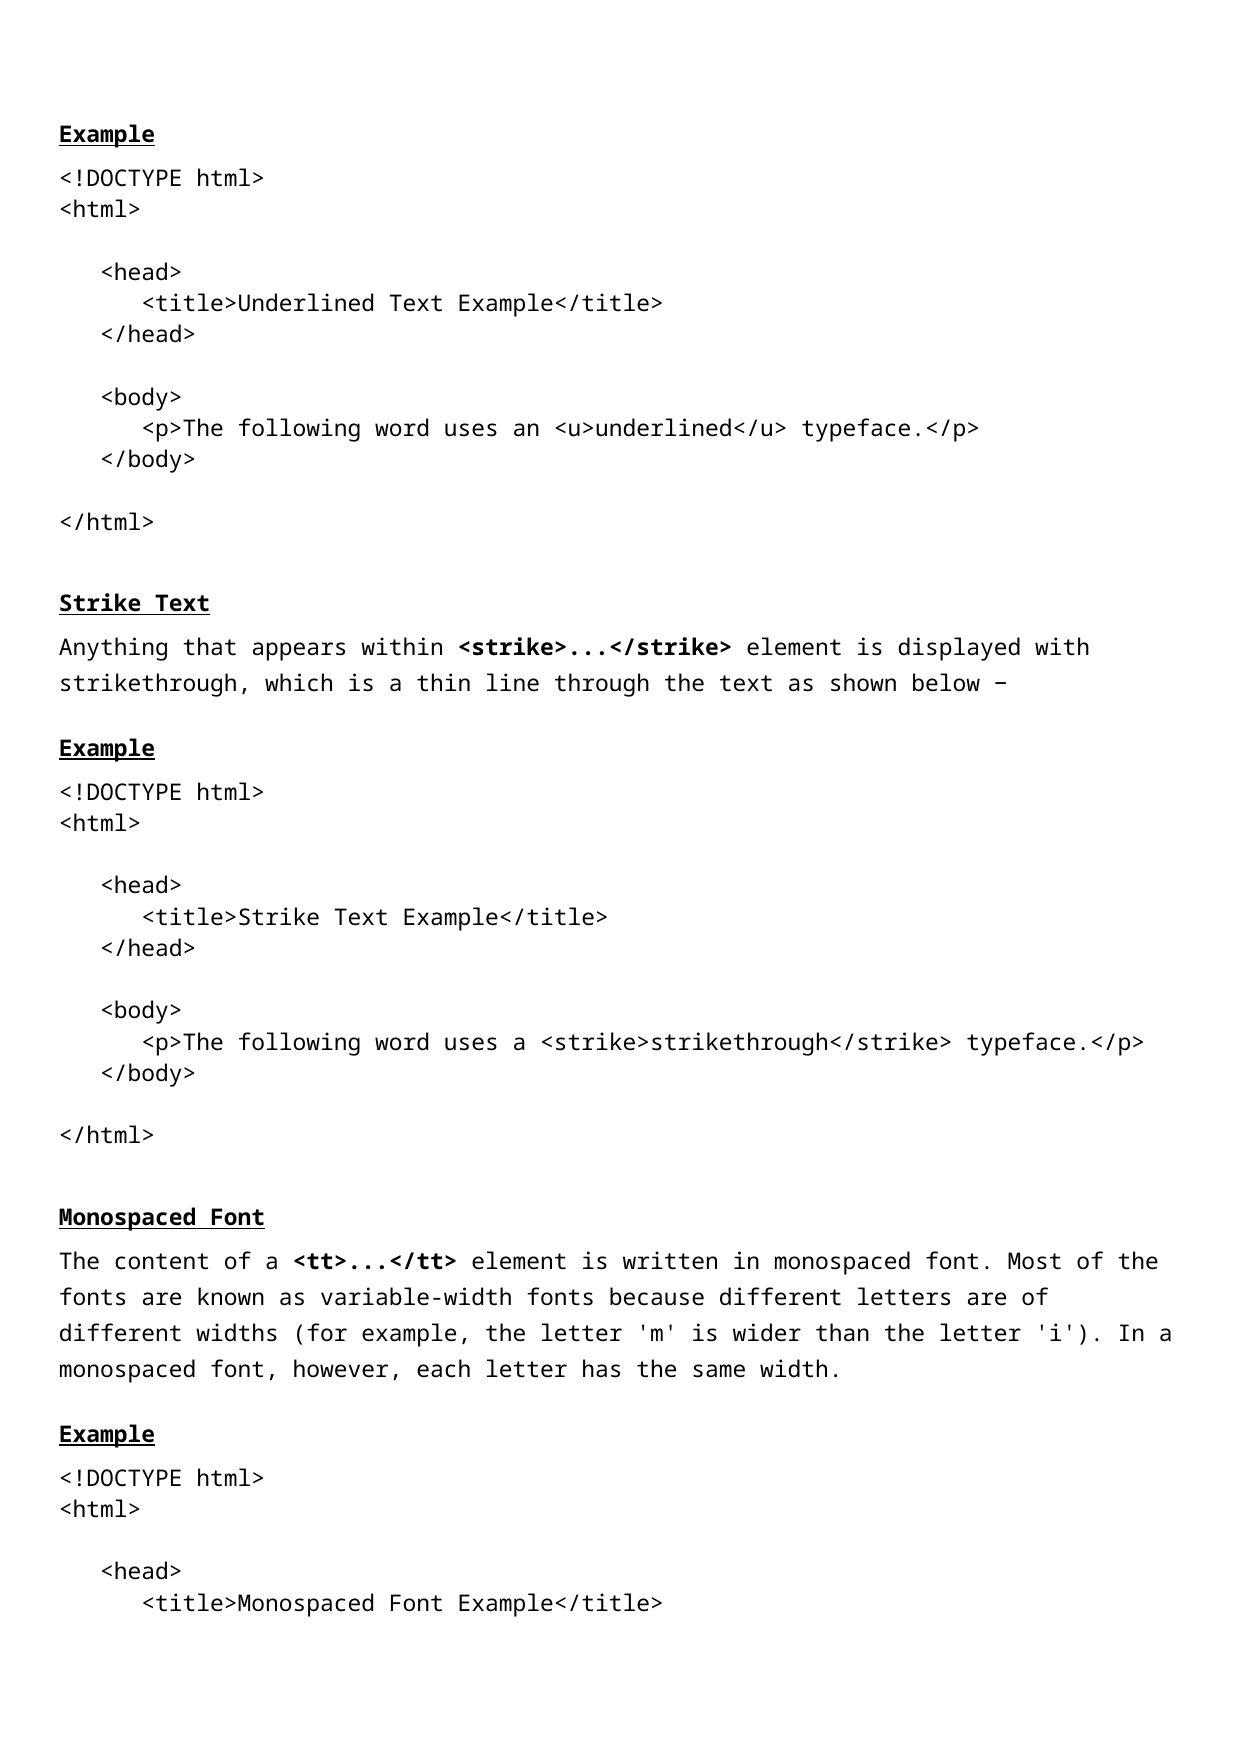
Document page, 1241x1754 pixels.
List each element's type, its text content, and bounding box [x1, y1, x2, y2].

text Anything that appears within <strike>...</strike> element is displayed with strikethrough, which is a thin line through the text as shown below − [59, 631, 1174, 698]
text </head> [59, 932, 1174, 963]
text <p>The following word uses an <u>underlined</u> typeface.</p> [59, 412, 1174, 443]
subtitle Example [59, 118, 1174, 149]
text <p>The following word uses a <strike>strikethrough</strike> typeface.</p> [59, 1026, 1174, 1057]
text </html> [59, 506, 1174, 537]
text </body> [59, 443, 1174, 474]
text </body> [59, 1057, 1174, 1088]
text <html> [59, 193, 1174, 224]
text <title>Strike Text Example</title> [59, 901, 1174, 932]
text <html> [59, 1493, 1174, 1524]
text <head> [59, 1555, 1174, 1586]
text The content of a <tt>...</tt> element is written in monospaced font. Most of the fonts are known as variable-width fonts because different letters are of different widths (for example, the letter 'm' is wider than the letter 'i'). In a monospaced font, however, each letter has the same width. [59, 1245, 1174, 1384]
subtitle Example [59, 732, 1174, 763]
text <!DOCTYPE html> [59, 1461, 1174, 1493]
text <head> [59, 256, 1174, 287]
text </html> [59, 1119, 1174, 1151]
subtitle Example [59, 1418, 1174, 1449]
text </head> [59, 318, 1174, 349]
text <head> [59, 869, 1174, 901]
text <!DOCTYPE html> [59, 776, 1174, 807]
text <title>Underlined Text Example</title> [59, 287, 1174, 318]
text <html> [59, 807, 1174, 838]
text <title>Monospaced Font Example</title> [59, 1586, 1174, 1618]
subtitle Strike Text [59, 587, 1174, 618]
text <body> [59, 994, 1174, 1026]
text <!DOCTYPE html> [59, 162, 1174, 193]
subtitle Monospaced Font [59, 1201, 1174, 1232]
text <body> [59, 381, 1174, 412]
